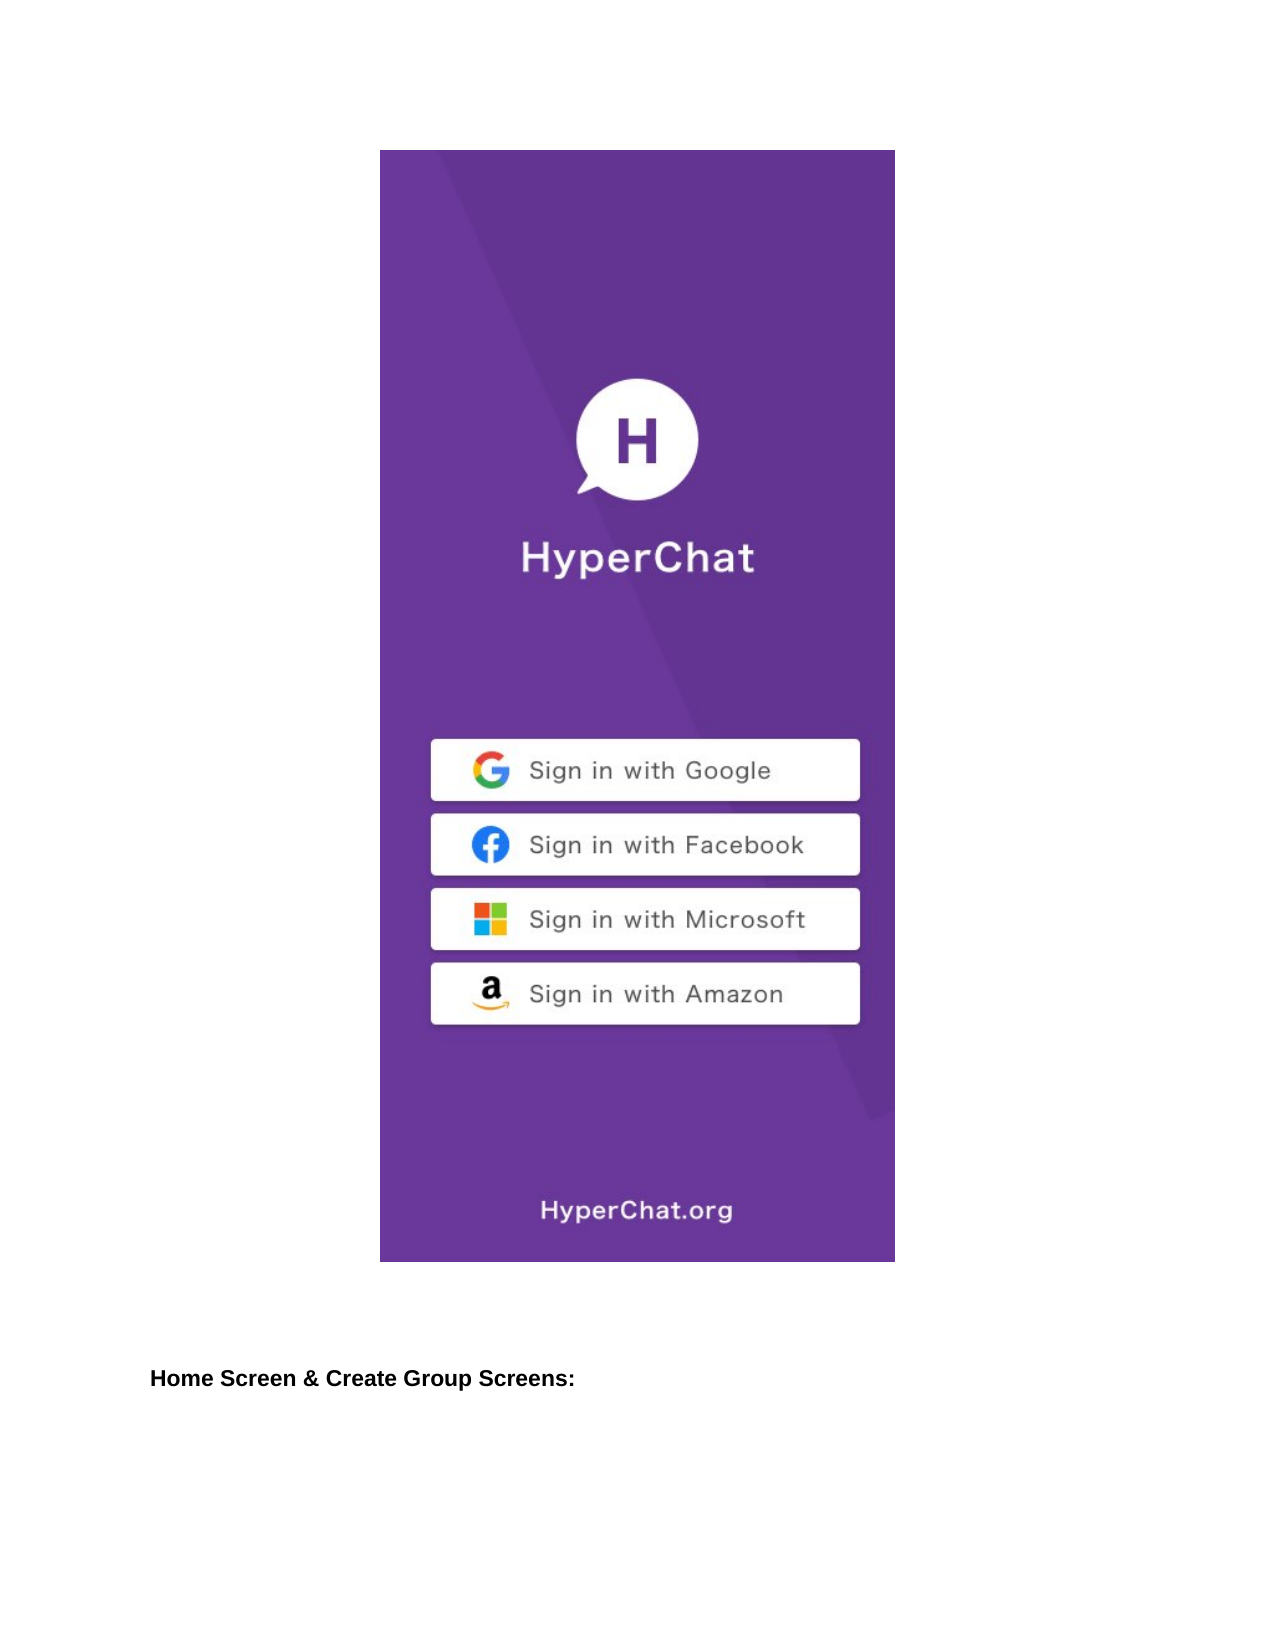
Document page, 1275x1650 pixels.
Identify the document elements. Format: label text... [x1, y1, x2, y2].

picture [380, 150, 895, 1262]
text Home Screen & Create Group Screens: [150, 1365, 1125, 1391]
